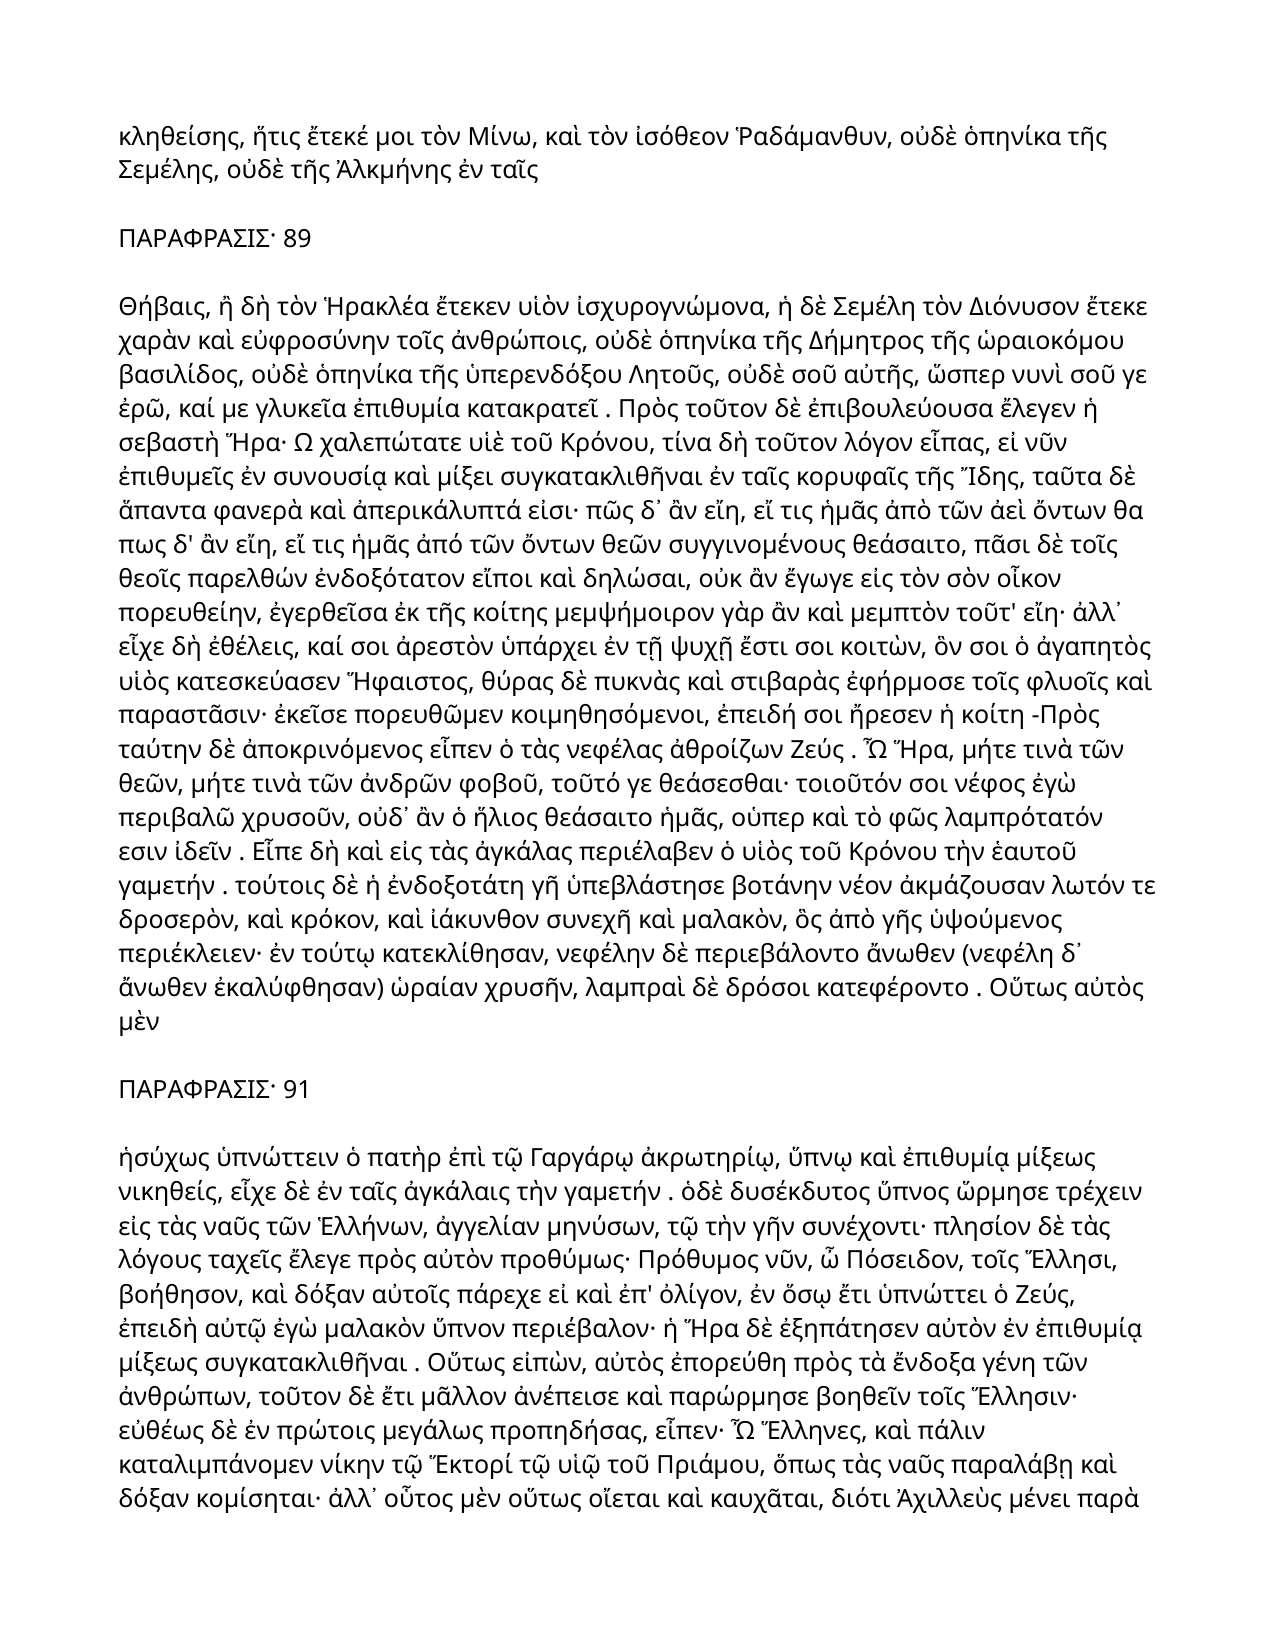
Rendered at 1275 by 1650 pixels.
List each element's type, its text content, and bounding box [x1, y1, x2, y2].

text Θήβαις, ἢ δὴ τὸν Ἡρακλέα ἔτεκεν υἱὸν ἰσχυρογνώμονα, ἡ δὲ Σεμέλη τὸν Διόνυσον ἔτεκε χαρὰν καὶ εὐφροσύνην τοῖς ἀνθρώποις, οὐδὲ ὁπηνίκα τῆς Δήμητρος τῆς ὡραιοκόμου βασιλίδος, οὐδὲ ὁπηνίκα τῆς ὑπερενδόξου Λητοῦς, οὐδὲ σοῦ αὐτῆς, ὥσπερ νυνὶ σοῦ γε ἐρῶ, καί με γλυκεῖα ἐπιθυμία κατακρατεῖ . Πρὸς τοῦτον δὲ ἐπιβουλεύουσα ἔλεγεν ἡ σεβαστὴ Ἥρα· Ω χαλεπώτατε υἱὲ τοῦ Κρόνου, τίνα δὴ τοῦτον λόγον εἶπας, εἰ νῦν ἐπιθυμεῖς ἐν συνουσίᾳ καὶ μίξει συγκατακλιθῆναι ἐν ταῖς κορυφαῖς τῆς Ἴδης, ταῦτα δὲ ἅπαντα φανερὰ καὶ ἀπερικάλυπτά εἰσι· πῶς δ᾽ ἂν εἴη, εἴ τις ἡμᾶς ἀπὸ τῶν ἀεὶ ὄντων θα πως δ' ἂν εἴη, εἴ τις ἡμᾶς ἀπό τῶν ὄντων θεῶν συγγινομένους θεάσαιτο, πᾶσι δὲ τοῖς θεοῖς παρελθών ἐνδοξότατον εἴποι καὶ δηλώσαι, οὐκ ἂν ἔγωγε εἰς τὸν σὸν οἶκον πορευθείην, ἐγερθεῖσα ἐκ τῆς κοίτης μεμψήμοιρον γὰρ ἂν καὶ μεμπτὸν τοῦτ' εἴη· ἀλλ᾽ εἶχε δὴ ἐθέλεις, καί σοι ἀρεστὸν ὑπάρχει ἐν τῇ ψυχῇ ἔστι σοι κοιτὼν, ὃν σοι ὁ ἀγαπητὸς υἱὸς κατεσκεύασεν Ἥφαιστος, θύρας δὲ πυκνὰς καὶ στιβαρὰς ἐφήρμοσε τοῖς φλυοῖς καὶ παραστᾶσιν· ἐκεῖσε πορευθῶμεν κοιμηθησόμενοι, ἐπειδή σοι ἤρεσεν ἡ κοίτη -Πρὸς ταύτην δὲ ἀποκρινόμενος εἶπεν ὁ τὰς νεφέλας ἀθροίζων Ζεύς . Ὦ Ἥρα, μήτε τινὰ τῶν θεῶν, μήτε τινὰ τῶν ἀνδρῶν φοβοῦ, τοῦτό γε θεάσεσθαι· τοιοῦτόν σοι νέφος ἐγὼ περιβαλῶ χρυσοῦν, οὐδ᾽ ἂν ὁ ἥλιος θεάσαιτο ἡμᾶς, οὑπερ καὶ τὸ φῶς λαμπρότατόν εσιν ἰδεῖν . Εἶπε δὴ καὶ εἰς τὰς ἀγκάλας περιέλαβεν ὁ υἱὸς τοῦ Κρόνου τὴν ἑαυτοῦ γαμετήν . τούτοις δὲ ἡ ἐνδοξοτάτη γῆ ὑπεβλάστησε βοτάνην νέον ἀκμάζουσαν λωτόν τε δροσερὸν, καὶ κρόκον, καὶ ἰάκυνθον συνεχῆ καὶ μαλακὸν, ὃς ἀπὸ γῆς ὑψούμενος περιέκλειεν· ἐν τούτῳ κατεκλίθησαν, νεφέλην δὲ περιεβάλοντο ἄνωθεν (νεφέλη δ᾽ ἄνωθεν ἐκαλύφθησαν) ὡραίαν χρυσῆν, λαμπραὶ δὲ δρόσοι κατεφέροντο . Οὕτως αὐτὸς μὲν [118, 288, 1157, 1038]
text κληθείσης, ἥτις ἔτεκέ μοι τὸν Μίνω, καὶ τὸν ἰσόθεον Ῥαδάμανθυν, οὐδὲ ὁπηνίκα τῆς Σεμέλης, οὐδὲ τῆς Ἀλκμήνης ἐν ταῖς [118, 118, 1157, 186]
text ἡσύχως ὑπνώττειν ὁ πατὴρ ἐπὶ τῷ Γαργάρῳ ἀκρωτηρίῳ, ὕπνῳ καὶ ἐπιθυμίᾳ μίξεως νικηθείς, εἶχε δὲ ἐν ταῖς ἀγκάλαις τὴν γαμετήν . ὁδὲ δυσέκδυτος ὕπνος ὥρμησε τρέχειν εἰς τὰς ναῦς τῶν Ἑλλήνων, ἀγγελίαν μηνύσων, τῷ τὴν γῆν συνέχοντι· πλησίον δὲ τὰς λόγους ταχεῖς ἔλεγε πρὸς αὐτὸν προθύμως· Πρόθυμος νῦν, ὦ Πόσειδον, τοῖς Ἕλλησι, βοήθησον, καὶ δόξαν αὐτοῖς πάρεχε εἰ καὶ ἐπ' ὀλίγον, ἐν ὅσῳ ἔτι ὑπνώττει ὁ Ζεύς, ἐπειδὴ αὐτῷ ἐγὼ μαλακὸν ὕπνον περιέβαλον· ἡ Ἥρα δὲ ἐξηπάτησεν αὐτὸν ἐν ἐπιθυμίᾳ μίξεως συγκατακλιθῆναι . Οὕτως εἰπὼν, αὐτὸς ἐπορεύθη πρὸς τὰ ἔνδοξα γένη τῶν ἀνθρώπων, τοῦτον δὲ ἔτι μᾶλλον ἀνέπεισε καὶ παρώρμησε βοηθεῖν τοῖς Ἕλλησιν· εὐθέως δὲ ἐν πρώτοις μεγάλως προπηδήσας, εἶπεν· Ὦ Ἕλληνες, καὶ πάλιν καταλιμπάνομεν νίκην τῷ Ἕκτορί τῷ υἱῷ τοῦ Πριάμου, ὅπως τὰς ναῦς παραλάβῃ καὶ δόξαν κομίσηται· ἀλλ᾿ οὗτος μὲν οὕτως οἴεται καὶ καυχᾶται, διότι Ἀχιλλεὺς μένει παρὰ [118, 1140, 1157, 1515]
text ΠAPΑΦΡΑΣΙΣ· 91 [118, 1072, 1157, 1106]
text ΠAPΑΦΡΑΣΙΣ· 89 [118, 220, 1157, 254]
